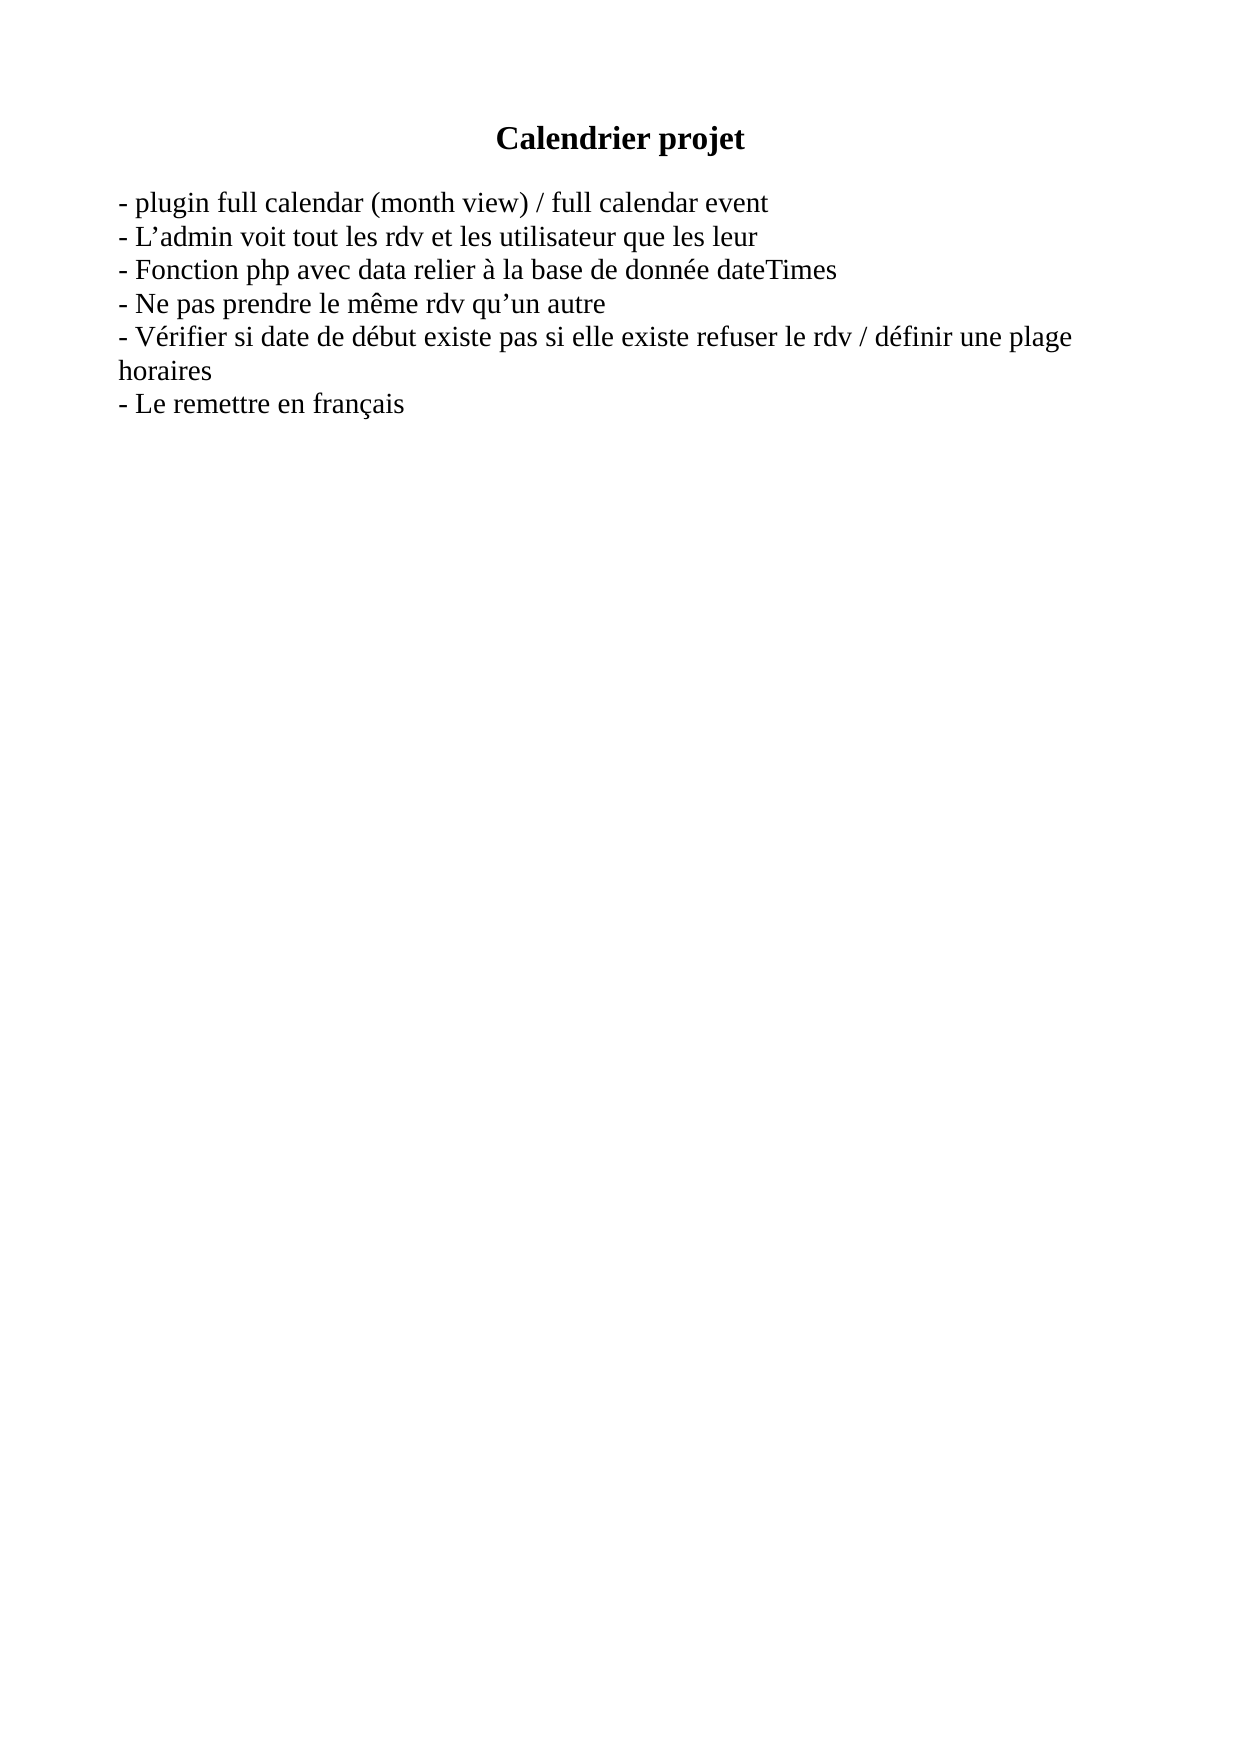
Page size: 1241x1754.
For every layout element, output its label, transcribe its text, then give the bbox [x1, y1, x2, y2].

text - Le remettre en français [118, 386, 1122, 420]
text - Fonction php avec data relier à la base de donnée dateTimes [118, 252, 1122, 286]
text - Ne pas prendre le même rdv qu’un autre [118, 286, 1122, 319]
text - Vérifier si date de début existe pas si elle existe refuser le rdv / définir une plage horaires [118, 319, 1122, 386]
text - L’admin voit tout les rdv et les utilisateur que les leur [118, 219, 1122, 252]
text - plugin full calendar (month view) / full calendar event [118, 185, 1122, 219]
text Calendrier projet [118, 118, 1122, 156]
